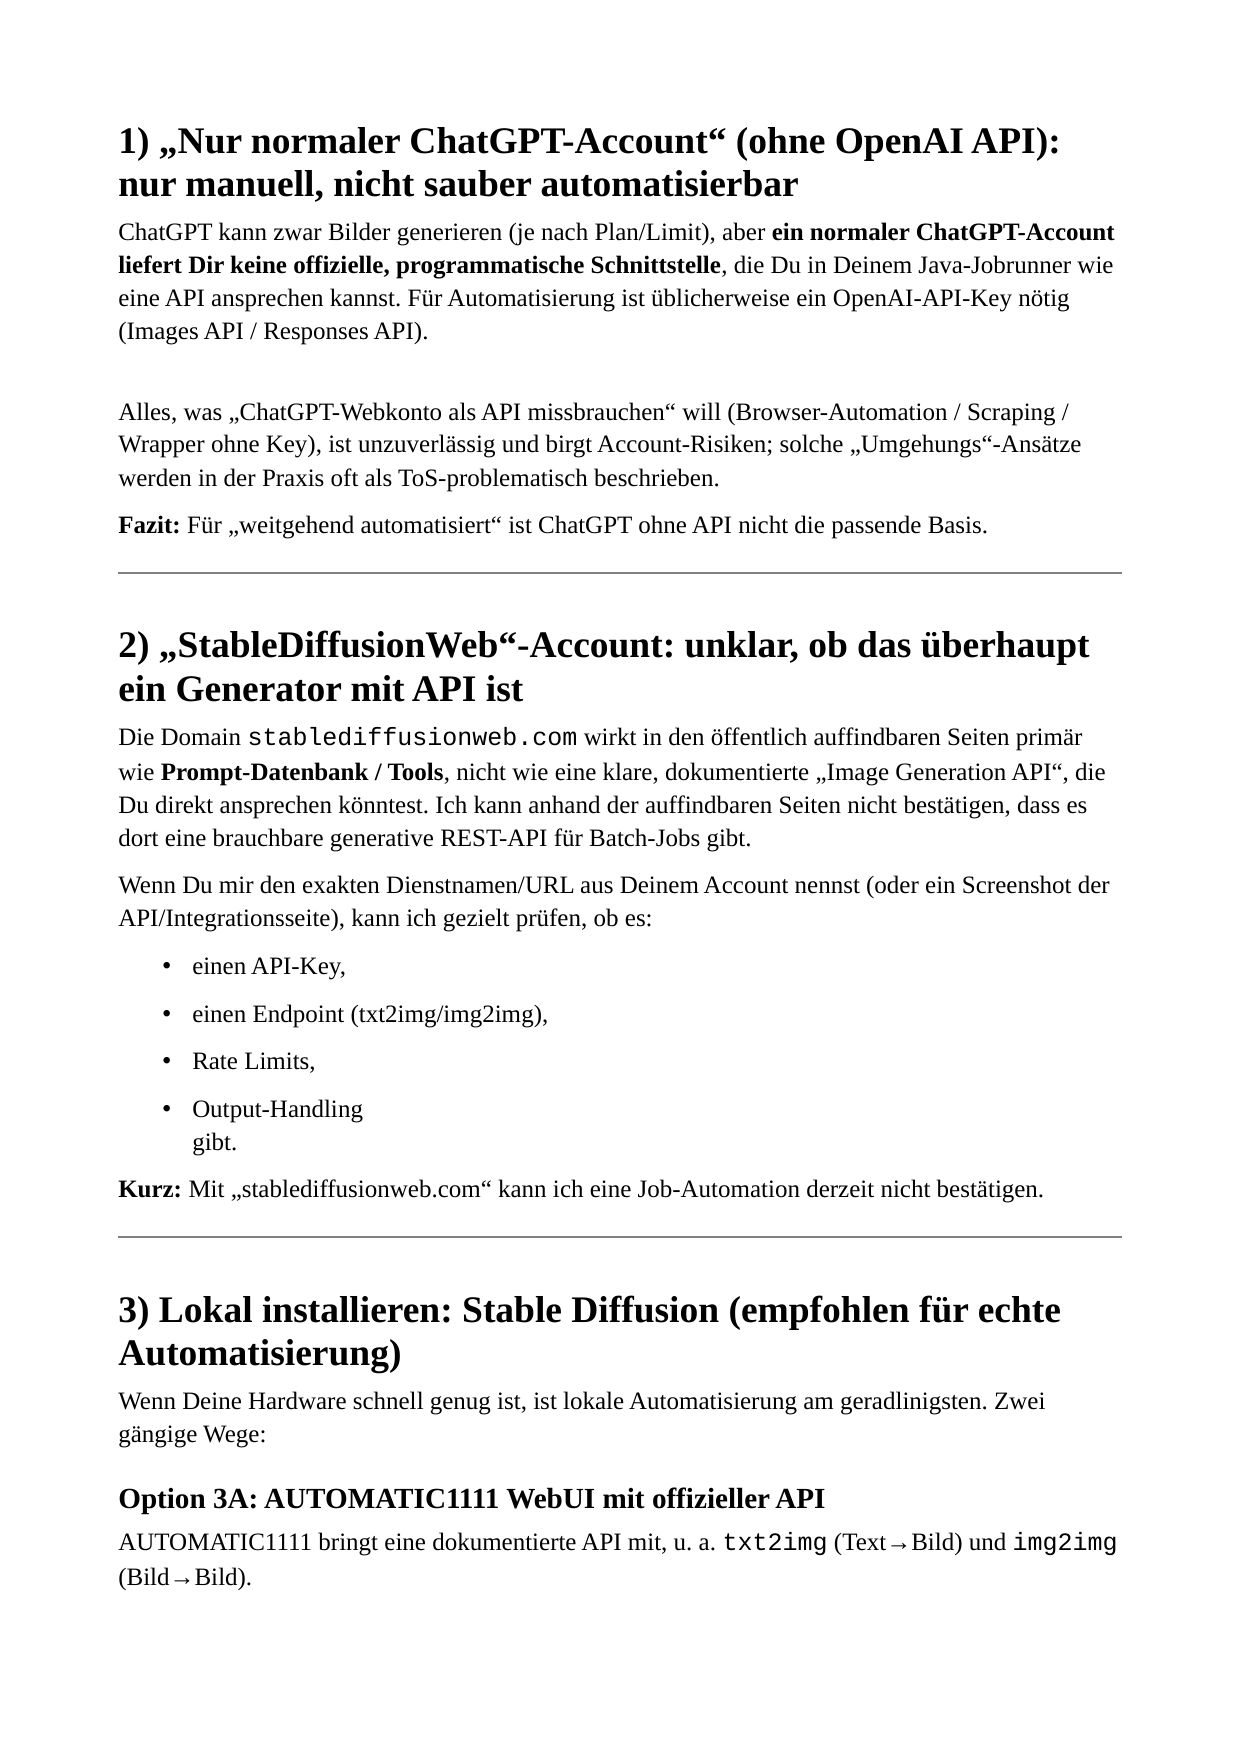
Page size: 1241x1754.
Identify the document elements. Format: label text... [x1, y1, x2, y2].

list Output-Handling gibt. [162, 1094, 1122, 1156]
subtitle 3) Lokal installieren: Stable Diffusion (empfohlen für echte Automatisierung) [118, 1287, 1122, 1373]
text Wenn Du mir den exakten Dienstnamen/URL aus Deinem Account nennst (oder ein Screenshot der API/Integrationsseite), kann ich gezielt prüfen, ob es: [118, 870, 1122, 932]
text Wenn Deine Hardware schnell genug ist, ist lokale Automatisierung am geradlinigsten. Zwei gängige Wege: [118, 1386, 1122, 1448]
text Fazit: Für „weitgehend automatisiert“ ist ChatGPT ohne API nicht die passende Basis. [118, 510, 1122, 539]
text ChatGPT kann zwar Bilder generieren (je nach Plan/Limit), aber ein normaler ChatGPT-Account liefert Dir keine offizielle, programmatische Schnittstelle, die Du in Deinem Java-Jobrunner wie eine API ansprechen kannst. Für Automatisierung ist üblicherweise ein OpenAI-API-Key nötig (Images API / Responses API). [118, 217, 1122, 345]
text Kurz: Mit „stablediffusionweb.com“ kann ich eine Job-Automation derzeit nicht bestätigen. [118, 1174, 1122, 1203]
subtitle 1) „Nur normaler ChatGPT-Account“ (ohne OpenAI API): nur manuell, nicht sauber automatisierbar [118, 118, 1122, 204]
text AUTOMATIC1111 bringt eine dokumentierte API mit, u. a. txt2img (Text→Bild) und img2img (Bild→Bild). [118, 1527, 1122, 1591]
list einen Endpoint (txt2img/img2img), [162, 999, 1122, 1027]
subtitle Option 3A: AUTOMATIC1111 WebUI mit offizieller API [118, 1481, 1122, 1515]
text Alles, was „ChatGPT-Webkonto als API missbrauchen“ will (Browser-Automation / Scraping / Wrapper ohne Key), ist unzuverlässig und birgt Account-Risiken; solche „Umgehungs“-Ansätze werden in der Praxis oft als ToS-problematisch beschrieben. [118, 363, 1122, 491]
list einen API-Key, [162, 951, 1122, 980]
subtitle 2) „StableDiffusionWeb“-Account: unklar, ob das überhaupt ein Generator mit API ist [118, 623, 1122, 709]
list Rate Limits, [162, 1046, 1122, 1075]
text Die Domain stablediffusionweb.com wirkt in den öffentlich auffindbaren Seiten primär wie Prompt-Datenbank / Tools, nicht wie eine klare, dokumentierte „Image Generation API“, die Du direkt ansprechen könntest. Ich kann anhand der auffindbaren Seiten nicht bestätigen, dass es dort eine brauchbare generative REST-API für Batch-Jobs gibt. [118, 722, 1122, 852]
